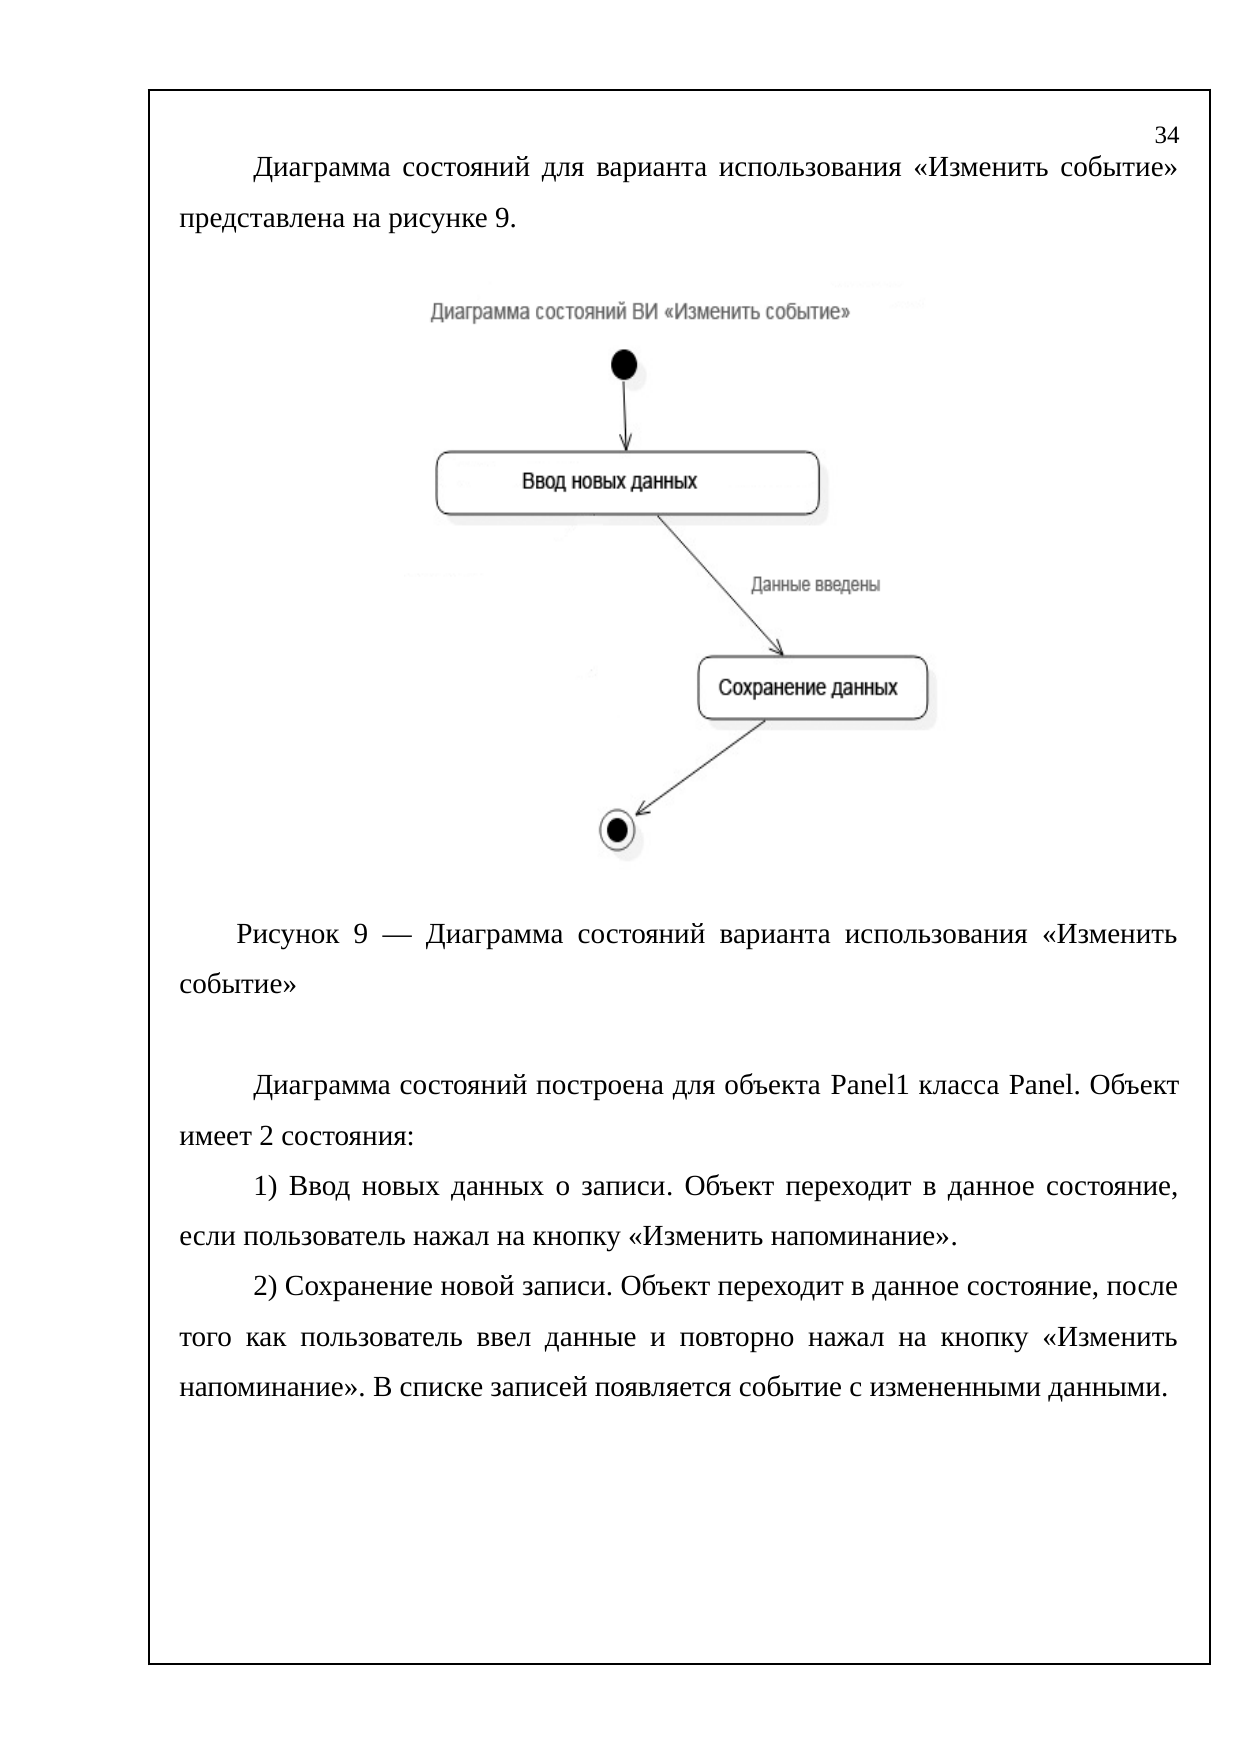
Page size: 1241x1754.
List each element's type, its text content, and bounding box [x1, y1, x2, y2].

text 1) Ввод новых данных о записи. Объект переходит в данное состояние, если пользователь нажал на кнопку «Изменить напоминание». [179, 1168, 1179, 1252]
text Рисунок 9 — Диаграмма состояний варианта использования «Изменить событие» [179, 250, 1179, 1000]
text Диаграмма состояний построена для объекта Panel1 класса Panel. Объект имеет 2 состояния: [179, 1067, 1179, 1151]
text 2) Сохранение новой записи. Объект переходит в данное состояние, после того как пользователь ввел данные и повторно нажал на кнопку «Изменить напоминание». В списке записей появляется событие с измененными данными. [179, 1268, 1179, 1403]
text Диаграмма состояний для варианта использования «Изменить событие» представлена на рисунке 9. [179, 149, 1179, 233]
